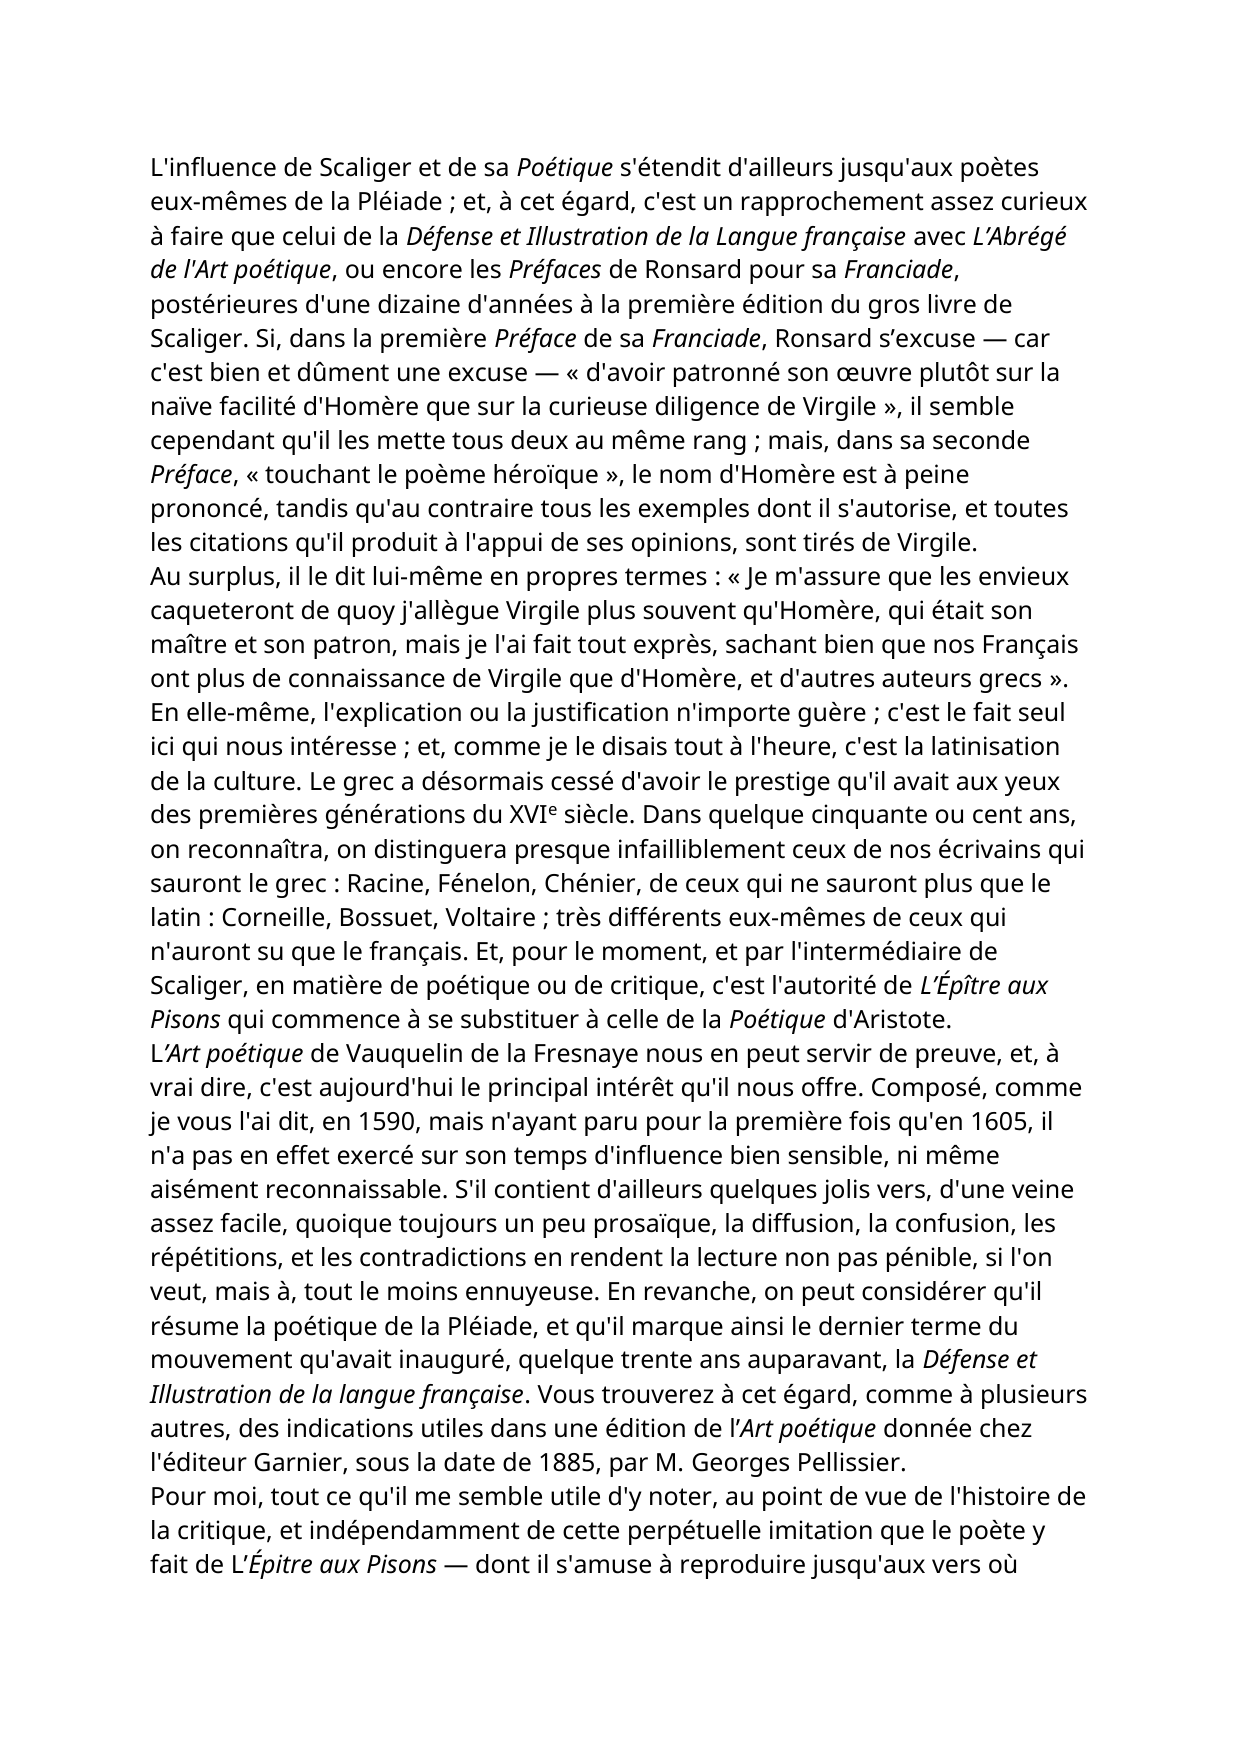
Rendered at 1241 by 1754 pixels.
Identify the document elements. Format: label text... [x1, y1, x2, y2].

text L'influence de Scaliger et de sa Poétique s'étendit d'ailleurs jusqu'aux poètes eux-mêmes de la Pléiade ; et, à cet égard, c'est un rapprochement assez curieux à faire que celui de la Défense et Illustration de la Langue française avec L’Abrégé de l'Art poétique, ou encore les Préfaces de Ronsard pour sa Franciade, postérieures d'une dizaine d'années à la première édition du gros livre de Scaliger. Si, dans la première Préface de sa Franciade, Ronsard s’excuse — car c'est bien et dûment une excuse — « d'avoir patronné son œuvre plutôt sur la naïve facilité d'Homère que sur la curieuse diligence de Virgile », il semble cependant qu'il les mette tous deux au même rang ; mais, dans sa seconde Préface, « touchant le poème héroïque », le nom d'Homère est à peine prononcé, tandis qu'au contraire tous les exemples dont il s'autorise, et toutes les citations qu'il produit à l'appui de ses opinions, sont tirés de Virgile. [150, 150, 1091, 559]
text L’Art poétique de Vauquelin de la Fresnaye nous en peut servir de preuve, et, à vrai dire, c'est aujourd'hui le principal intérêt qu'il nous offre. Composé, comme je vous l'ai dit, en 1590, mais n'ayant paru pour la première fois qu'en 1605, il n'a pas en effet exercé sur son temps d'influence bien sensible, ni même aisément reconnaissable. S'il contient d'ailleurs quelques jolis vers, d'une veine assez facile, quoique toujours un peu prosaïque, la diffusion, la confusion, les répétitions, et les contradictions en rendent la lecture non pas pénible, si l'on veut, mais à, tout le moins ennuyeuse. En revanche, on peut considérer qu'il résume la poétique de la Pléiade, et qu'il marque ainsi le dernier terme du mouvement qu'avait inauguré, quelque trente ans auparavant, la Défense et Illustration de la langue française. Vous trouverez à cet égard, comme à plusieurs autres, des indications utiles dans une édition de l’Art poétique donnée chez l'éditeur Garnier, sous la date de 1885, par M. Georges Pellissier. [150, 1036, 1091, 1478]
text Pour moi, tout ce qu'il me semble utile d'y noter, au point de vue de l'histoire de la critique, et indépendamment de cette perpétuelle imitation que le poète y fait de L’Épitre aux Pisons — dont il s'amuse à reproduire jusqu'aux vers où [150, 1478, 1091, 1581]
text Au surplus, il le dit lui-même en propres termes : « Je m'assure que les envieux caqueteront de quoy j'allègue Virgile plus souvent qu'Homère, qui était son maître et son patron, mais je l'ai fait tout exprès, sachant bien que nos Français ont plus de connaissance de Virgile que d'Homère, et d'autres auteurs grecs ». En elle-même, l'explication ou la justification n'importe guère ; c'est le fait seul ici qui nous intéresse ; et, comme je le disais tout à l'heure, c'est la latinisation de la culture. Le grec a désormais cessé d'avoir le prestige qu'il avait aux yeux des premières générations du XVIe siècle. Dans quelque cinquante ou cent ans, on reconnaîtra, on distinguera presque infailliblement ceux de nos écrivains qui sauront le grec : Racine, Fénelon, Chénier, de ceux qui ne sauront plus que le latin : Corneille, Bossuet, Voltaire ; très différents eux-mêmes de ceux qui n'auront su que le français. Et, pour le moment, et par l'intermédiaire de Scaliger, en matière de poétique ou de critique, c'est l'autorité de L’Épître aux Pisons qui commence à se substituer à celle de la Poétique d'Aristote. [150, 559, 1091, 1036]
